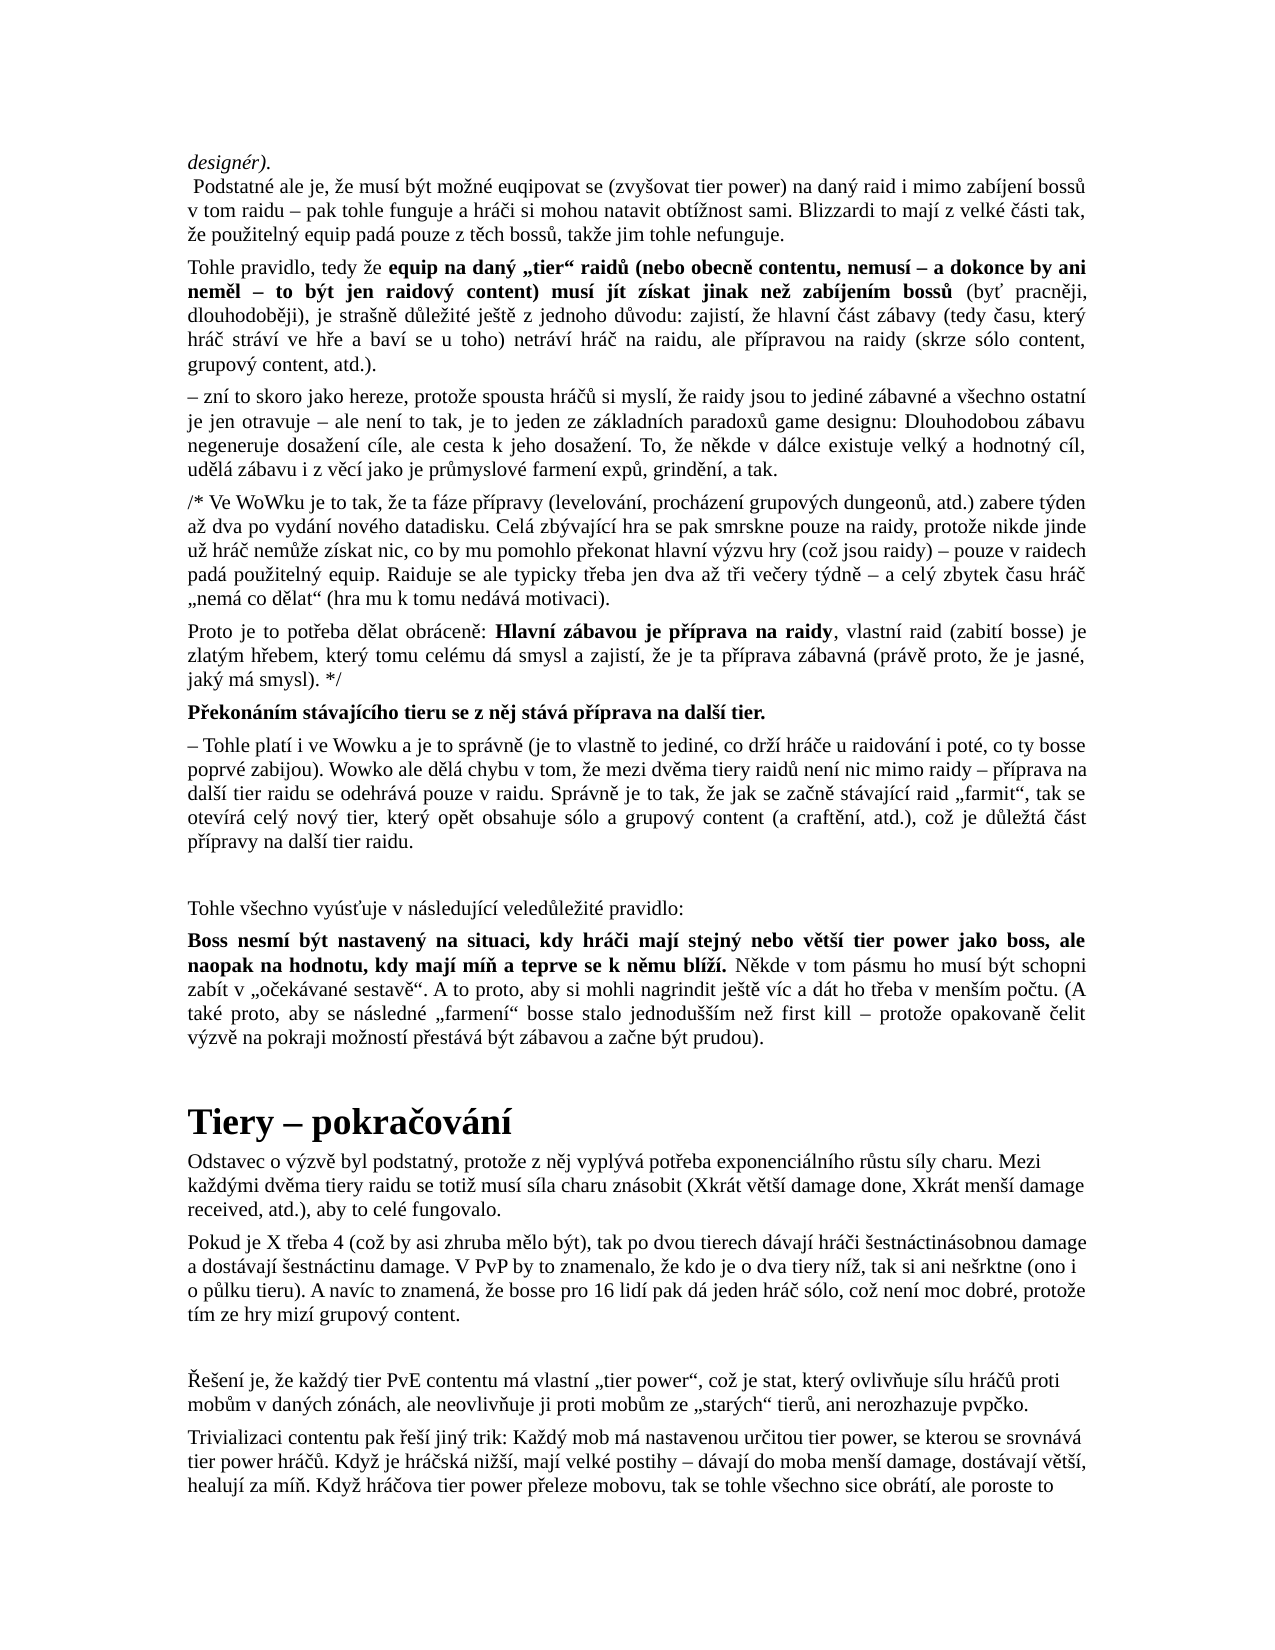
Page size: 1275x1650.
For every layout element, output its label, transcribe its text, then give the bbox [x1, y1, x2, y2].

text Boss nesmí být nastavený na situaci, kdy hráči mají stejný nebo větší tier power jako boss, ale naopak na hodnotu, kdy mají míň a teprve se k němu blíží. Někde v tom pásmu ho musí být schopni zabít v „očekávané sestavě“. A to proto, aby si mohli nagrindit ještě víc a dát ho třeba v menším počtu. (A také proto, aby se následné „farmení“ bosse stalo jednodušším než first kill – protože opakovaně čelit výzvě na pokraji možností přestává být zábavou a začne být prudou). [187, 928, 1087, 1049]
text – zní to skoro jako hereze, protože spousta hráčů si myslí, že raidy jsou to jediné zábavné a všechno ostatní je jen otravuje – ale není to tak, je to jeden ze základních paradoxů game designu: Dlouhodobou zábavu negeneruje dosažení cíle, ale cesta k jeho dosažení. To, že někde v dálce existuje velký a hodnotný cíl, udělá zábavu i z věcí jako je průmyslové farmení expů, grindění, a tak. [187, 384, 1087, 481]
text Trivializaci contentu pak řeší jiný trik: Každý mob má nastavenou určitou tier power, se kterou se srovnává tier power hráčů. Když je hráčská nižší, mají velké postihy – dávají do moba menší damage, dostávají větší, healují za míň. Když hráčova tier power přeleze mobovu, tak se tohle všechno sice obrátí, ale poroste to [187, 1425, 1087, 1497]
text Tohle pravidlo, tedy že equip na daný „tier“ raidů (nebo obecně contentu, nemusí – a dokonce by ani neměl – to být jen raidový content) musí jít získat jinak než zabíjením bossů (byť pracněji, dlouhodoběji), je strašně důležité ještě z jednoho důvodu: zajistí, že hlavní část zábavy (tedy času, který hráč stráví ve hře a baví se u toho) netráví hráč na raidu, ale přípravou na raidy (skrze sólo content, grupový content, atd.). [187, 255, 1087, 376]
text Pokud je X třeba 4 (což by asi zhruba mělo být), tak po dvou tierech dávají hráči šestnáctinásobnou damage a dostávají šestnáctinu damage. V PvP by to znamenalo, že kdo je o dva tiery níž, tak si ani nešrktne (ono i o půlku tieru). A navíc to znamená, že bosse pro 16 lidí pak dá jeden hráč sólo, což není moc dobré, protože tím ze hry mizí grupový content. [187, 1230, 1087, 1326]
text Tohle všechno vyúsťuje v následující veledůležité pravidlo: [187, 895, 1087, 919]
text /* Ve WoWku je to tak, že ta fáze přípravy (levelování, procházení grupových dungeonů, atd.) zabere týden až dva po vydání nového datadisku. Celá zbývající hra se pak smrskne pouze na raidy, protože nikde jinde už hráč nemůže získat nic, co by mu pomohlo překonat hlavní výzvu hry (což jsou raidy) – pouze v raidech padá použitelný equip. Raiduje se ale typicky třeba jen dva až tři večery týdně – a celý zbytek času hráč „nemá co dělat“ (hra mu k tomu nedává motivaci). [187, 490, 1087, 610]
text designér). Podstatné ale je, že musí být možné euqipovat se (zvyšovat tier power) na daný raid i mimo zabíjení bossů v tom raidu – pak tohle funguje a hráči si mohou natavit obtížnost sami. Blizzardi to mají z velké části tak, že použitelný equip padá pouze z těch bossů, takže jim tohle nefunguje. [187, 150, 1087, 246]
subtitle Tiery – pokračování [187, 1099, 1087, 1143]
text Řešení je, že každý tier PvE contentu má vlastní „tier power“, což je stat, který ovlivňuje sílu hráčů proti mobům v daných zónách, ale neovlivňuje ji proti mobům ze „starých“ tierů, ani nerozhazuje pvpčko. [187, 1368, 1087, 1416]
text Překonáním stávajícího tieru se z něj stává příprava na další tier. [187, 700, 1087, 724]
text – Tohle platí i ve Wowku a je to správně (je to vlastně to jediné, co drží hráče u raidování i poté, co ty bosse poprvé zabijou). Wowko ale dělá chybu v tom, že mezi dvěma tiery raidů není nic mimo raidy – příprava na další tier raidu se odehrává pouze v raidu. Správně je to tak, že jak se začně stávající raid „farmit“, tak se otevírá celý nový tier, který opět obsahuje sólo a grupový content (a craftění, atd.), což je důležtá část přípravy na další tier raidu. [187, 733, 1087, 853]
text Odstavec o výzvě byl podstatný, protože z něj vyplývá potřeba exponenciálního růstu síly charu. Mezi každými dvěma tiery raidu se totiž musí síla charu znásobit (Xkrát větší damage done, Xkrát menší damage received, atd.), aby to celé fungovalo. [187, 1148, 1087, 1221]
text Proto je to potřeba dělat obráceně: Hlavní zábavou je příprava na raidy, vlastní raid (zabití bosse) je zlatým hřebem, který tomu celému dá smysl a zajistí, že je ta příprava zábavná (právě proto, že je jasné, jaký má smysl). */ [187, 619, 1087, 691]
